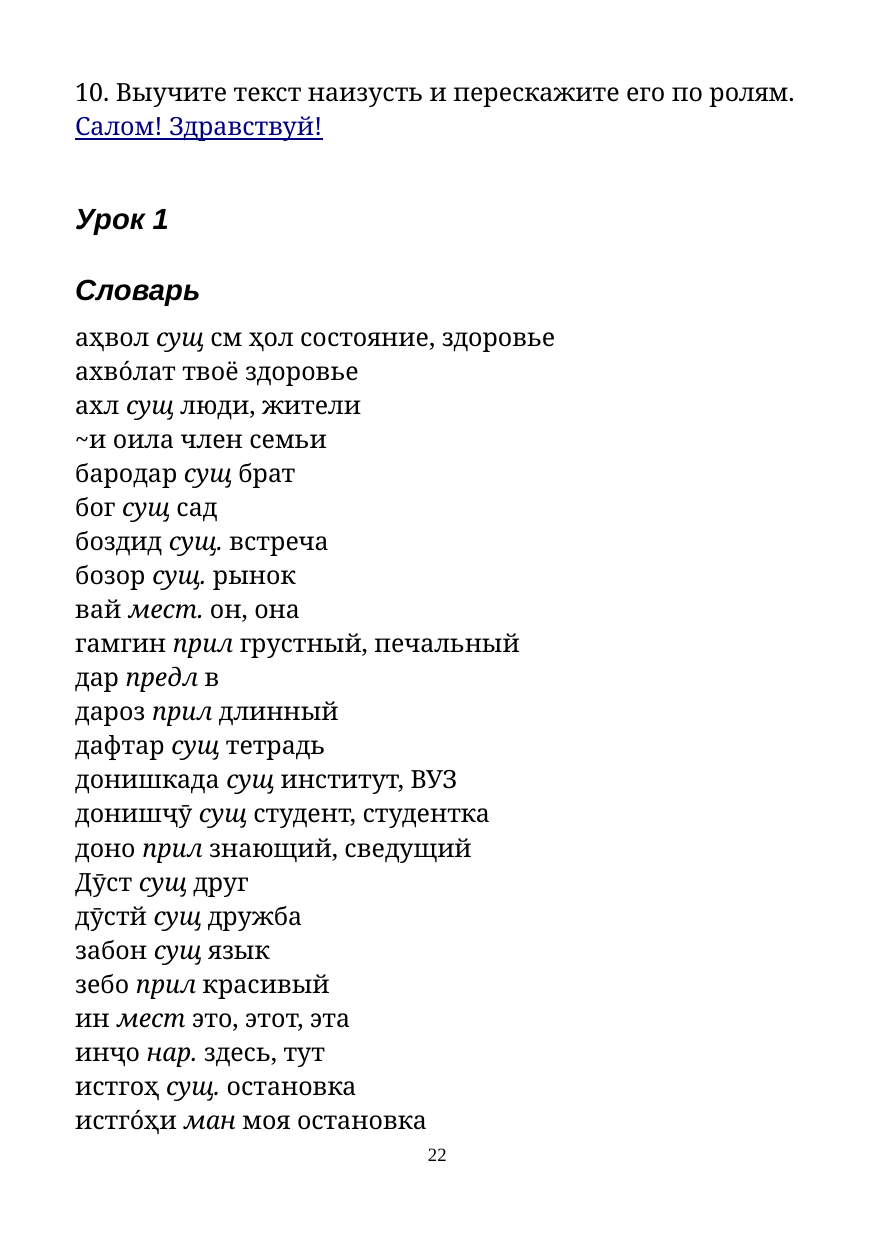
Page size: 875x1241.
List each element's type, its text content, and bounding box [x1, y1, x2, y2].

text боздид сущ. встреча [75, 524, 799, 558]
text доно прил знающий, сведущий [75, 830, 799, 864]
text дароз прил длинный [75, 694, 799, 728]
text вай мест. он, она [75, 592, 799, 626]
text Дӯст сущ друг [75, 864, 799, 898]
text ~и оила член семьи [75, 421, 799, 456]
text истгоҳ сущ. остановка [75, 1069, 799, 1103]
text аҳвол сущ см ҳол состояние, здоровье [75, 319, 799, 353]
text донишҷӯ сущ студент, студентка [75, 796, 799, 830]
text ахл сущ люди, жители [75, 387, 799, 421]
text бародар сущ брат [75, 456, 799, 489]
text зебо прил красивый [75, 966, 799, 1001]
text бозор сущ. рынок [75, 558, 799, 592]
text ахво́лат твоё здоровье [75, 353, 799, 387]
text Салом! Здравствуй! [75, 109, 799, 143]
text дӯстй сущ дружба [75, 898, 799, 932]
subtitle Урок 1 [75, 202, 799, 236]
text инҷо нар. здесь, тут [75, 1034, 799, 1069]
text бог сущ сад [75, 489, 799, 524]
text донишкада сущ институт, ВУЗ [75, 762, 799, 796]
text дафтар сущ тетрадь [75, 728, 799, 762]
text ин мест это, этот, эта [75, 1001, 799, 1034]
text гамгин прил грустный, печальный [75, 626, 799, 660]
text забон сущ язык [75, 932, 799, 966]
subtitle Словарь [75, 273, 799, 307]
text дар предл в [75, 660, 799, 694]
text 10. Выучите текст наизусть и перескажите его по ролям. [75, 75, 799, 109]
text истго́ҳи ман моя остановка [75, 1103, 799, 1137]
